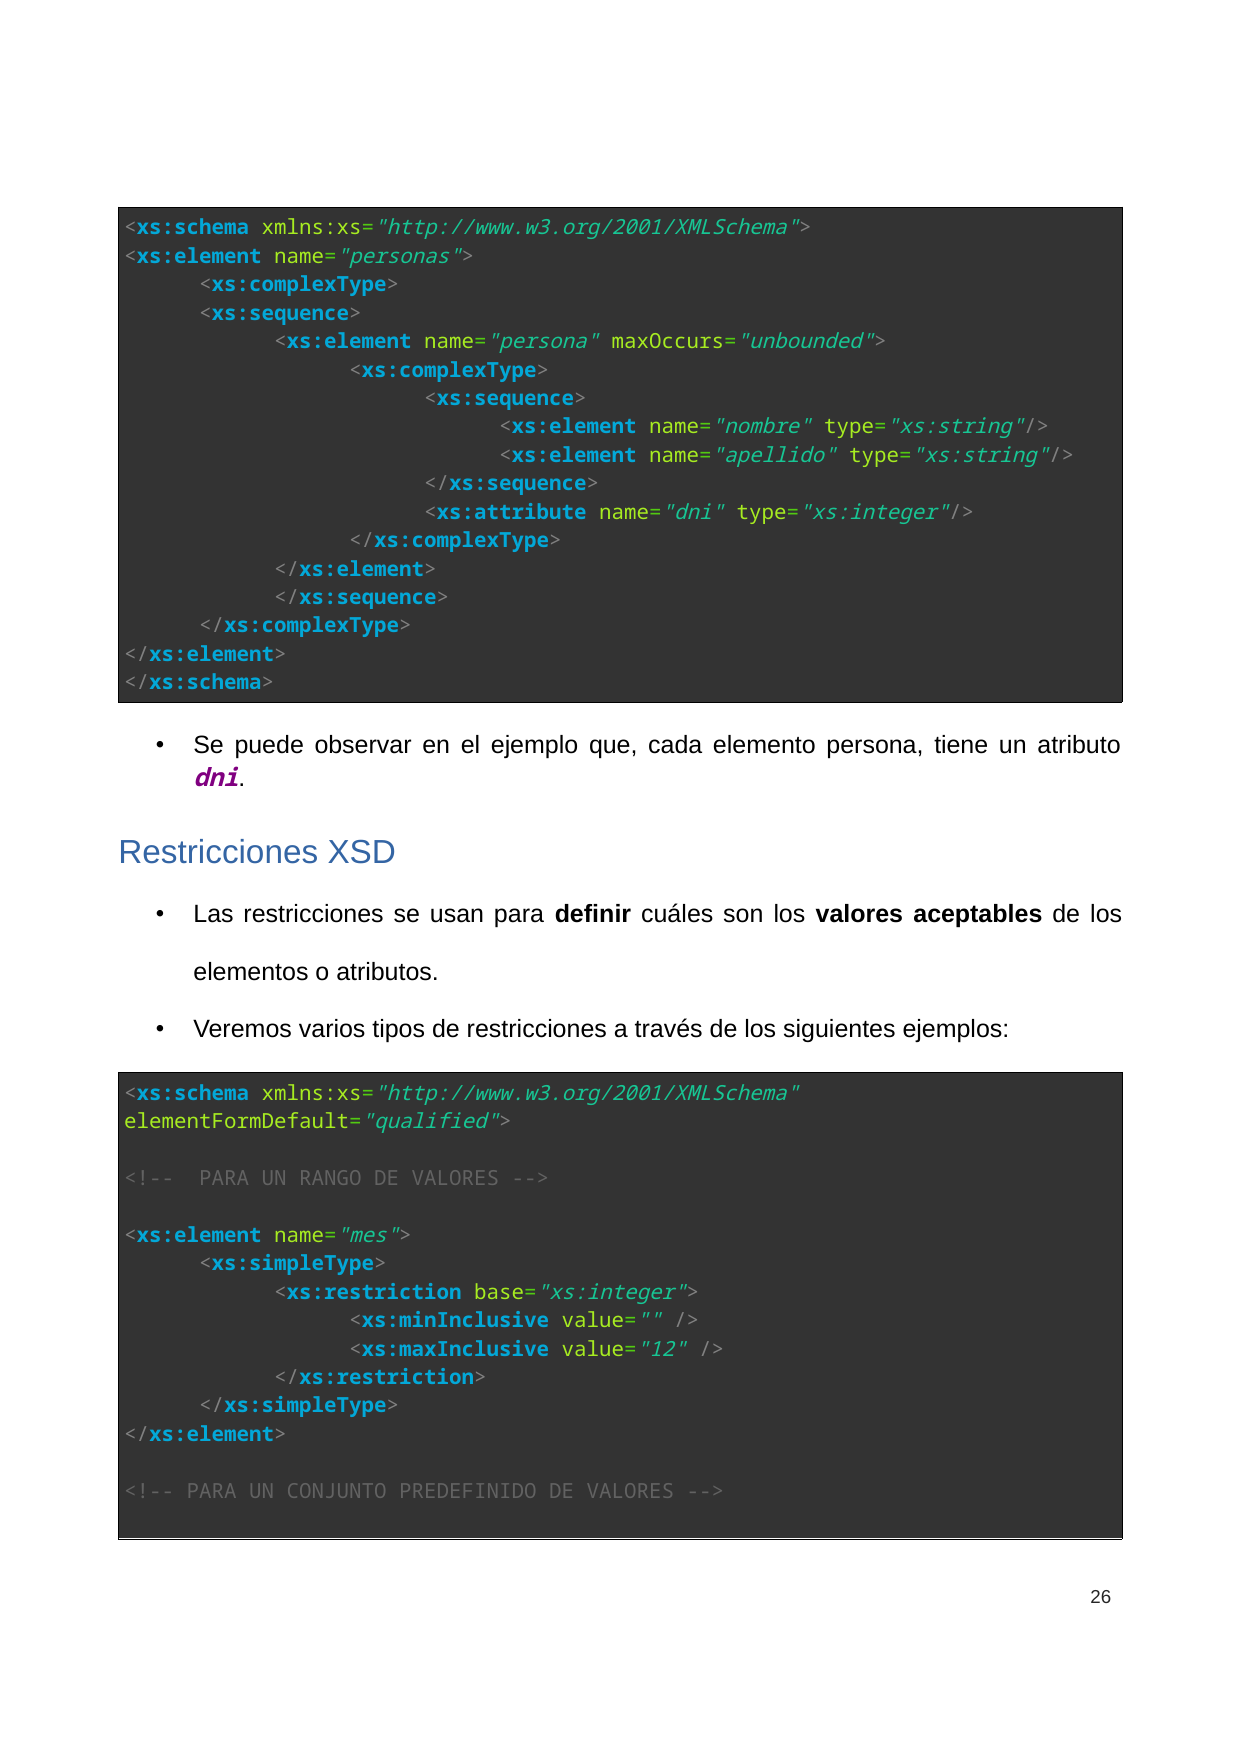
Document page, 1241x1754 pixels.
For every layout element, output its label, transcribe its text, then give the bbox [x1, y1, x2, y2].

list Veremos varios tipos de restricciones a través de los siguientes ejemplos: [156, 1014, 1122, 1043]
list Las restricciones se usan para definir cuáles son los valores aceptables de los elementos o atributos. [156, 899, 1122, 985]
table_header <xs:schema xmlns:xs="http://www.w3.org/2001/XMLSchema" elementFormDefault="qualified"> <!-- PARA UN RANGO DE VALORES --> <xs:element name="mes"> <xs:simpleType> <xs:restriction base="xs:integer"> <xs:minInclusive value="" /> <xs:maxInclusive value="12" /> </xs:restriction> </xs:simpleType> </xs:element> <!-- PARA UN CONJUNTO PREDEFINIDO DE VALORES --> [119, 1073, 1122, 1538]
text Restricciones XSD [118, 832, 1122, 870]
table_header <xs:schema xmlns:xs="http://www.w3.org/2001/XMLSchema"> <xs:element name="personas"> <xs:complexType> <xs:sequence> <xs:element name="persona" maxOccurs="unbounded"> <xs:complexType> <xs:sequence> <xs:element name="nombre" type="xs:string"/> <xs:element name="apellido" type="xs:string"/> </xs:sequence> <xs:attribute name="dni" type="xs:integer"/> </xs:complexType> </xs:element> </xs:sequence> </xs:complexType> </xs:element> </xs:schema> [119, 208, 1122, 702]
list Se puede observar en el ejemplo que, cada elemento persona, tiene un atributo dni. [156, 731, 1122, 793]
